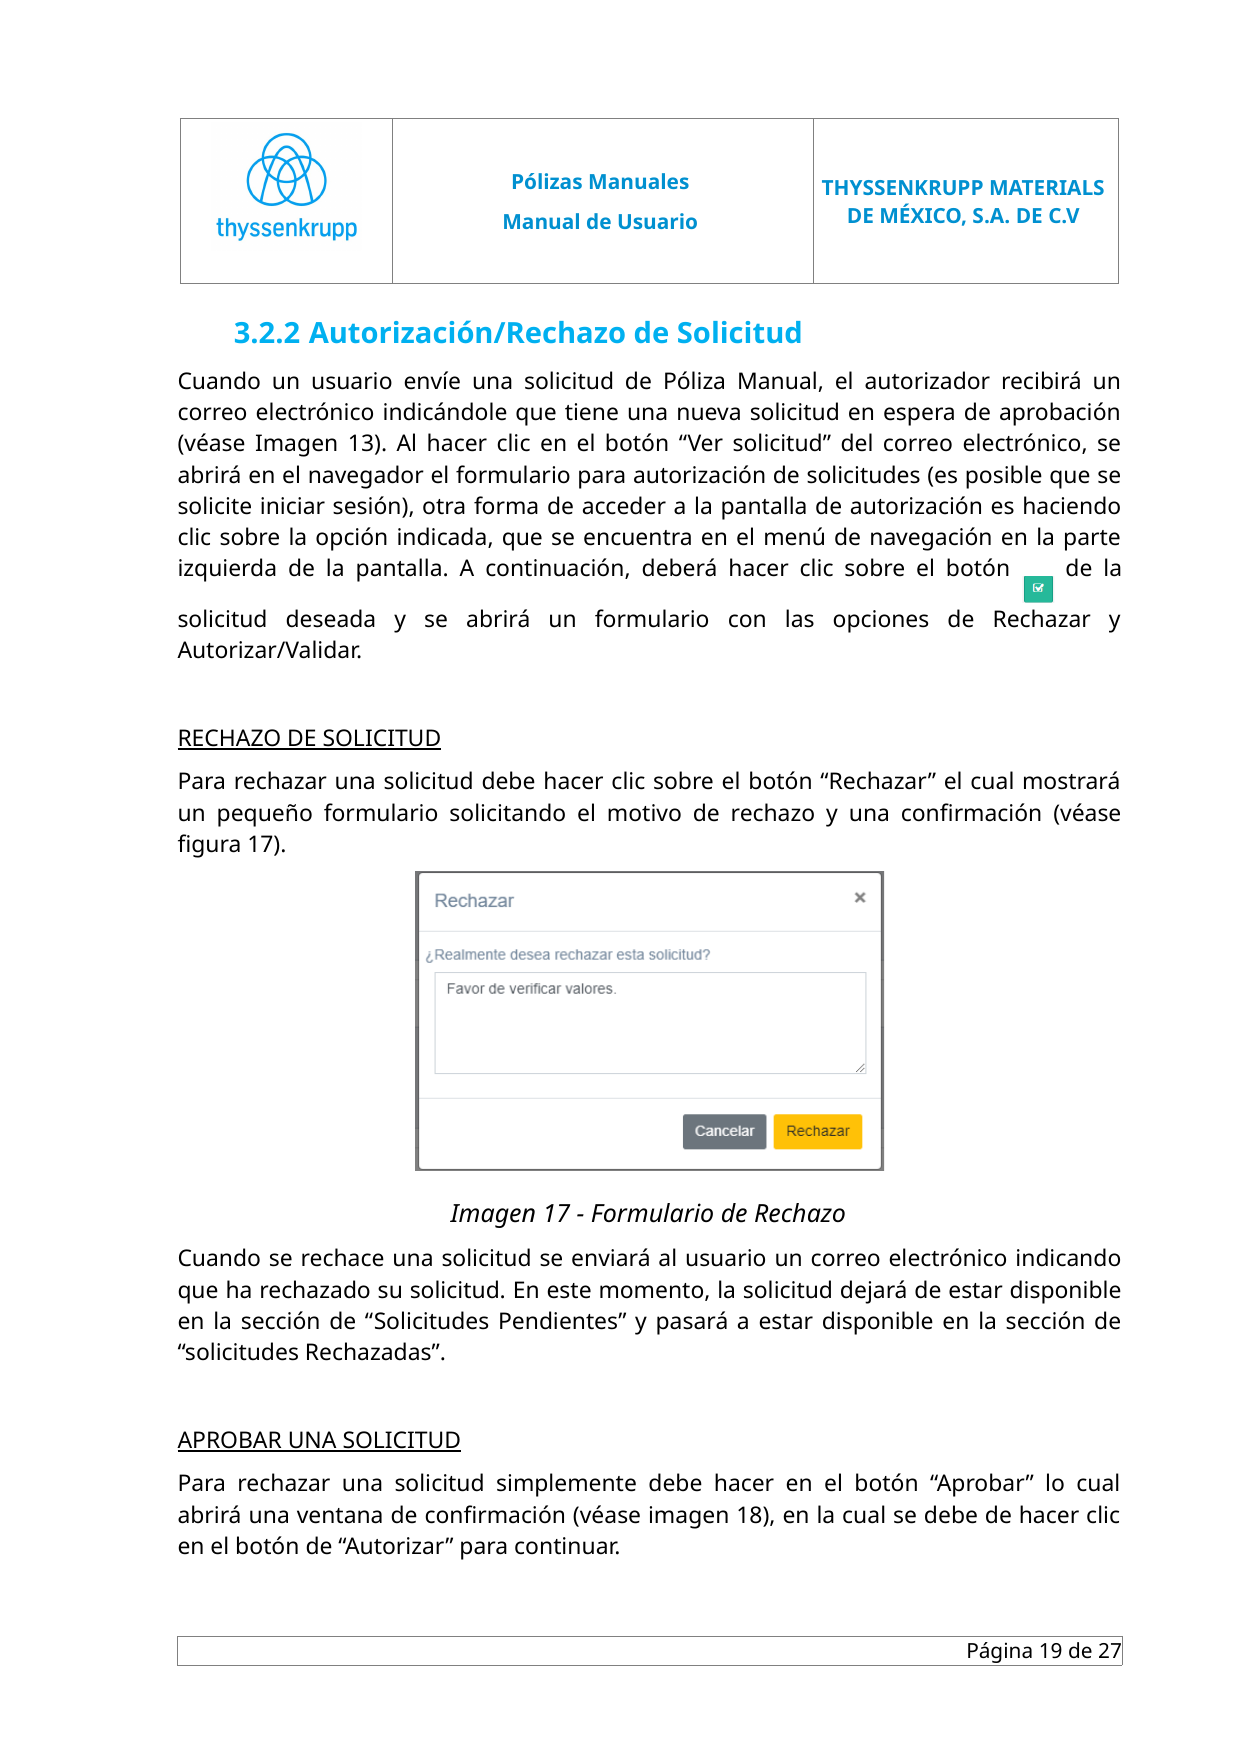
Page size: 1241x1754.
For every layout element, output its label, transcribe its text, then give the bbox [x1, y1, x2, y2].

text Cuando se rechace una solicitud se enviará al usuario un correo electrónico indicando que ha rechazado su solicitud. En este momento, la solicitud dejará de estar disponible en la sección de “Solicitudes Pendientes” y pasará a estar disponible en la sección de “solicitudes Rechazadas”. [177, 1242, 1122, 1367]
text RECHAZO DE SOLICITUD [177, 721, 1122, 753]
text Para rechazar una solicitud simplemente debe hacer en el botón “Aprobar” lo cual abrirá una ventana de confirmación (véase imagen 18), en la cual se debe de hacer clic en el botón de “Autorizar” para continuar. [177, 1467, 1122, 1561]
text Imagen 17 - Formulario de Rechazo [177, 1196, 1122, 1230]
text APROBAR UNA SOLICITUD [177, 1424, 1122, 1455]
text Cuando un usuario envíe una solicitud de Póliza Manual, el autorizador recibirá un correo electrónico indicándole que tiene una nueva solicitud en espera de aprobación (véase Imagen 13). Al hacer clic en el botón “Ver solicitud” del correo electrónico, se abrirá en el navegador el formulario para autorización de solicitudes (es posible que se solicite iniciar sesión), otra forma de acceder a la pantalla de autorización es haciendo clic sobre la opción indicada, que se encuentra en el menú de navegación en la parte izquierda de la pantalla. A continuación, deberá hacer clic sobre el botón de la solicitud deseada y se abrirá un formulario con las opciones de Rechazar y Autorizar/Validar. [177, 365, 1122, 665]
text Para rechazar una solicitud debe hacer clic sobre el botón “Rechazar” el cual mostrará un pequeño formulario solicitando el motivo de rechazo y una confirmación (véase figura 17). [177, 765, 1122, 859]
subtitle Autorización/Rechazo de Solicitud [233, 313, 1122, 352]
